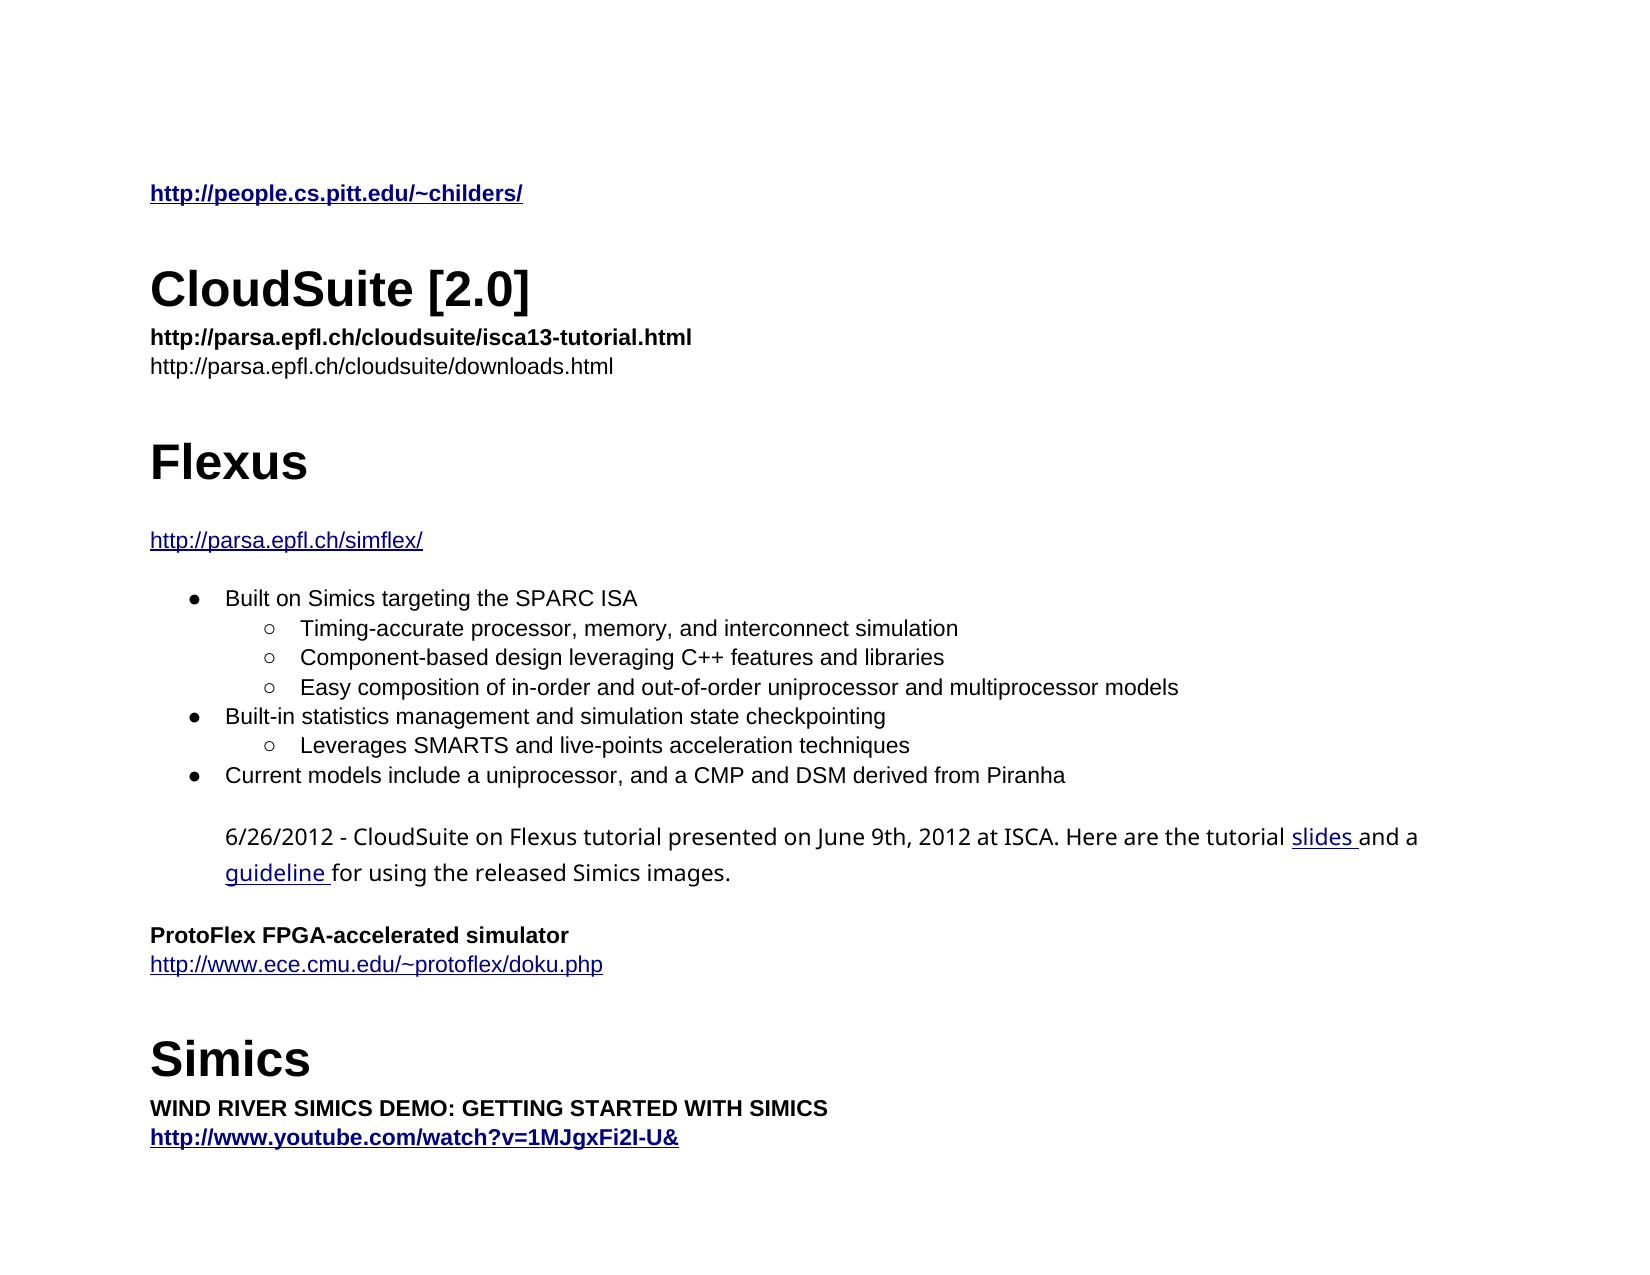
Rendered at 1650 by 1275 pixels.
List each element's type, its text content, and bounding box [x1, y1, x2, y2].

list Component-based design leveraging C++ features and libraries [262, 645, 1500, 671]
text http://parsa.epfl.ch/simflex/ [150, 527, 1500, 553]
subtitle Flexus [150, 434, 1500, 490]
text http://www.ece.cmu.edu/~protoflex/doku.php [150, 952, 1500, 977]
list Current models include a uniprocessor, and a CMP and DSM derived from Piranha [187, 762, 1500, 788]
text ProtoFlex FPGA-accelerated simulator [150, 922, 1500, 948]
subtitle CloudSuite [2.0] [150, 261, 1500, 317]
list Easy composition of in-order and out-of-order uniprocessor and multiprocessor models [262, 674, 1500, 700]
subtitle Simics [150, 1031, 1500, 1087]
list Built-in statistics management and simulation state checkpointing [187, 704, 1500, 729]
text http://parsa.epfl.ch/cloudsuite/downloads.html [150, 354, 1500, 409]
text http://parsa.epfl.ch/cloudsuite/isca13-tutorial.html [150, 325, 1500, 351]
list Leverages SMARTS and live-points acceleration techniques [262, 733, 1500, 759]
text http://people.cs.pitt.edu/~childers/ [150, 181, 1500, 207]
text 6/26/2012 - CloudSuite on Flexus tutorial presented on June 9th, 2012 at ISCA. Here are the tutorial slides and a guideline for using the released Simics images. [225, 821, 1500, 888]
text WIND RIVER SIMICS DEMO: GETTING STARTED WITH SIMICS http://www.youtube.com/watch?v=1MJgxFi2I-U& [150, 1096, 1500, 1151]
list Timing-accurate processor, memory, and interconnect simulation [262, 616, 1500, 641]
list Built on Simics targeting the SPARC ISA [187, 586, 1500, 612]
